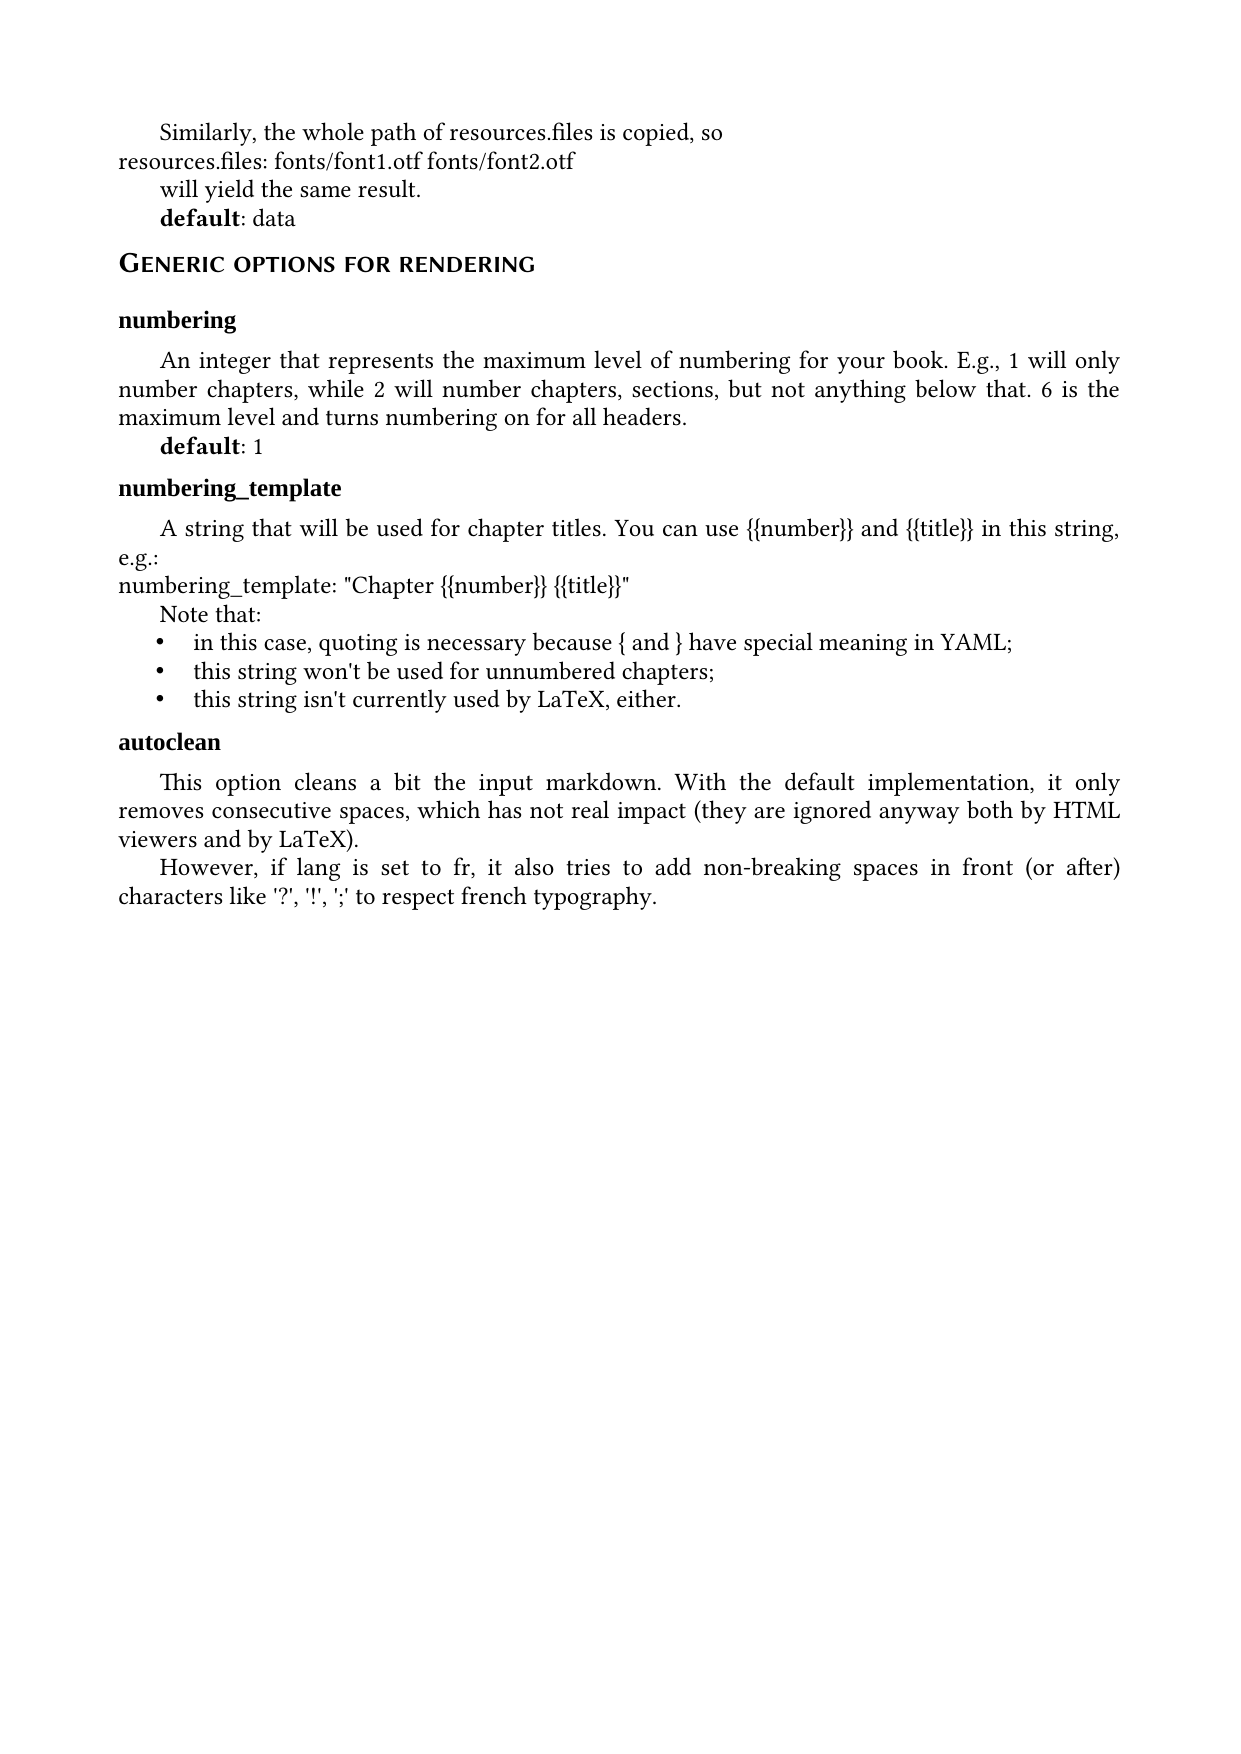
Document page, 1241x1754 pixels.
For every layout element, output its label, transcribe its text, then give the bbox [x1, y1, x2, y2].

text Similarly, the whole path of resources.files is copied, so [118, 118, 1122, 147]
list in this case, quoting is necessary because { and } have special meaning in YAML; [156, 628, 1122, 657]
text Note that: [118, 600, 1122, 628]
text An integer that represents the maximum level of numbering for your book. E.g., 1 will only number chapters, while 2 will number chapters, sections, but not anything below that. 6 is the maximum level and turns numbering on for all headers. [118, 346, 1122, 432]
subtitle autoclean [118, 727, 1122, 755]
text A string that will be used for chapter titles. You can use {{number}} and {{title}} in this string, e.g.: [118, 514, 1122, 571]
text default: 1 [118, 432, 1122, 461]
list this string won't be used for unnumbered chapters; [156, 657, 1122, 686]
text However, if lang is set to fr, it also tries to add non-breaking spaces in front (or after) characters like '?', '!', ';' to respect french typography. [118, 853, 1122, 911]
text numbering_template: "Chapter {{number}} {{title}}" [118, 571, 1122, 600]
text default: data [118, 204, 1122, 232]
text resources.files: fonts/font1.otf fonts/font2.otf [118, 147, 1122, 175]
subtitle numbering_template [118, 473, 1122, 502]
subtitle Generic options for rendering [118, 247, 1122, 280]
list this string isn't currently used by LaTeX, either. [156, 686, 1122, 714]
subtitle numbering [118, 305, 1122, 334]
text will yield the same result. [118, 175, 1122, 204]
text This option cleans a bit the input markdown. With the default implementation, it only removes consecutive spaces, which has not real impact (they are ignored anyway both by HTML viewers and by LaTeX). [118, 768, 1122, 853]
